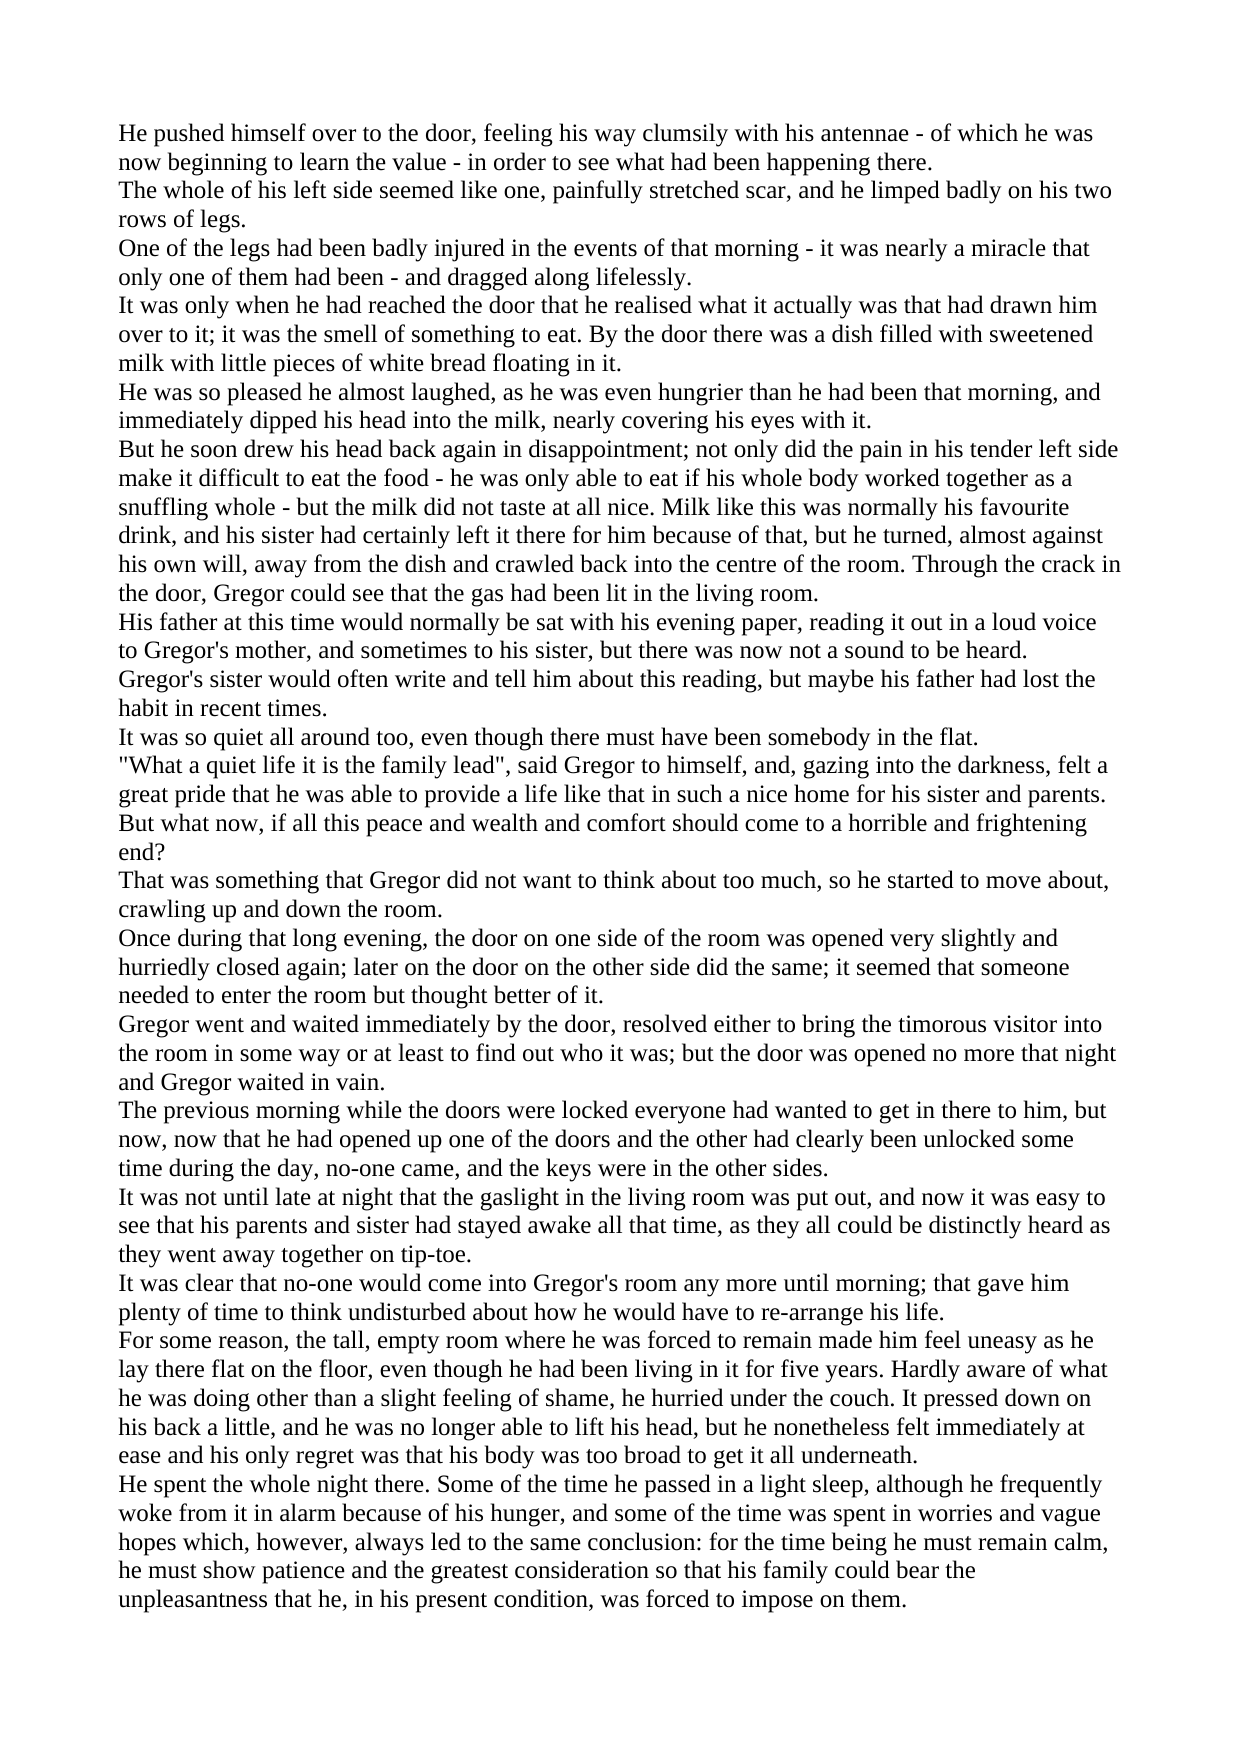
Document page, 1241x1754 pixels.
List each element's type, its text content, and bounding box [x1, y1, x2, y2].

text Once during that long evening, the door on one side of the room was opened very slightly and hurriedly closed again; later on the door on the other side did the same; it seemed that someone needed to enter the room but thought better of it. [118, 923, 1122, 1009]
text It was clear that no-one would come into Gregor's room any more until morning; that gave him plenty of time to think undisturbed about how he would have to re-arrange his life. [118, 1268, 1122, 1326]
text It was not until late at night that the gaslight in the living room was put out, and now it was easy to see that his parents and sister had stayed awake all that time, as they all could be distinctly heard as they went away together on tip-toe. [118, 1182, 1122, 1268]
text Gregor went and waited immediately by the door, resolved either to bring the timorous visitor into the room in some way or at least to find out who it was; but the door was opened no more that night and Gregor waited in vain. [118, 1009, 1122, 1096]
text One of the legs had been badly injured in the events of that morning - it was nearly a miracle that only one of them had been - and dragged along lifelessly. [118, 233, 1122, 291]
text The previous morning while the doors were locked everyone had wanted to get in there to him, but now, now that he had opened up one of the doors and the other had clearly been unlocked some time during the day, no-one came, and the keys were in the other sides. [118, 1096, 1122, 1182]
text His father at this time would normally be sat with his evening paper, reading it out in a loud voice to Gregor's mother, and sometimes to his sister, but there was now not a sound to be heard. [118, 607, 1122, 664]
text But he soon drew his head back again in disappointment; not only did the pain in his tender left side make it difficult to eat the food - he was only able to eat if his whole body worked together as a snuffling whole - but the milk did not taste at all nice. Milk like this was normally his favourite drink, and his sister had certainly left it there for him because of that, but he turned, almost against his own will, away from the dish and crawled back into the centre of the room. Through the crack in the door, Gregor could see that the gas had been lit in the living room. [118, 434, 1122, 607]
text The whole of his left side seemed like one, painfully stretched scar, and he limped badly on his two rows of legs. [118, 176, 1122, 233]
text He spent the whole night there. Some of the time he passed in a light sleep, although he frequently woke from it in alarm because of his hunger, and some of the time was spent in worries and vague hopes which, however, always led to the same conclusion: for the time being he must remain calm, he must show patience and the greatest consideration so that his family could bear the unpleasantness that he, in his present condition, was forced to impose on them. [118, 1469, 1122, 1613]
text It was so quiet all around too, even though there must have been somebody in the flat. [118, 722, 1122, 751]
text That was something that Gregor did not want to think about too much, so he started to move about, crawling up and down the room. [118, 866, 1122, 923]
text It was only when he had reached the door that he realised what it actually was that had drawn him over to it; it was the smell of something to eat. By the door there was a dish filled with sweetened milk with little pieces of white bread floating in it. [118, 291, 1122, 377]
text "What a quiet life it is the family lead", said Gregor to himself, and, gazing into the darkness, felt a great pride that he was able to provide a life like that in such a nice home for his sister and parents. [118, 751, 1122, 808]
text He was so pleased he almost laughed, as he was even hungrier than he had been that morning, and immediately dipped his head into the milk, nearly covering his eyes with it. [118, 377, 1122, 434]
text Gregor's sister would often write and tell him about this reading, but maybe his father had lost the habit in recent times. [118, 664, 1122, 722]
text He pushed himself over to the door, feeling his way clumsily with his antennae - of which he was now beginning to learn the value - in order to see what had been happening there. [118, 118, 1122, 176]
text For some reason, the tall, empty room where he was forced to remain made him feel uneasy as he lay there flat on the floor, even though he had been living in it for five years. Hardly aware of what he was doing other than a slight feeling of shame, he hurried under the couch. It pressed down on his back a little, and he was no longer able to lift his head, but he nonetheless felt immediately at ease and his only regret was that his body was too broad to get it all underneath. [118, 1326, 1122, 1469]
text But what now, if all this peace and wealth and comfort should come to a horrible and frightening end? [118, 808, 1122, 866]
